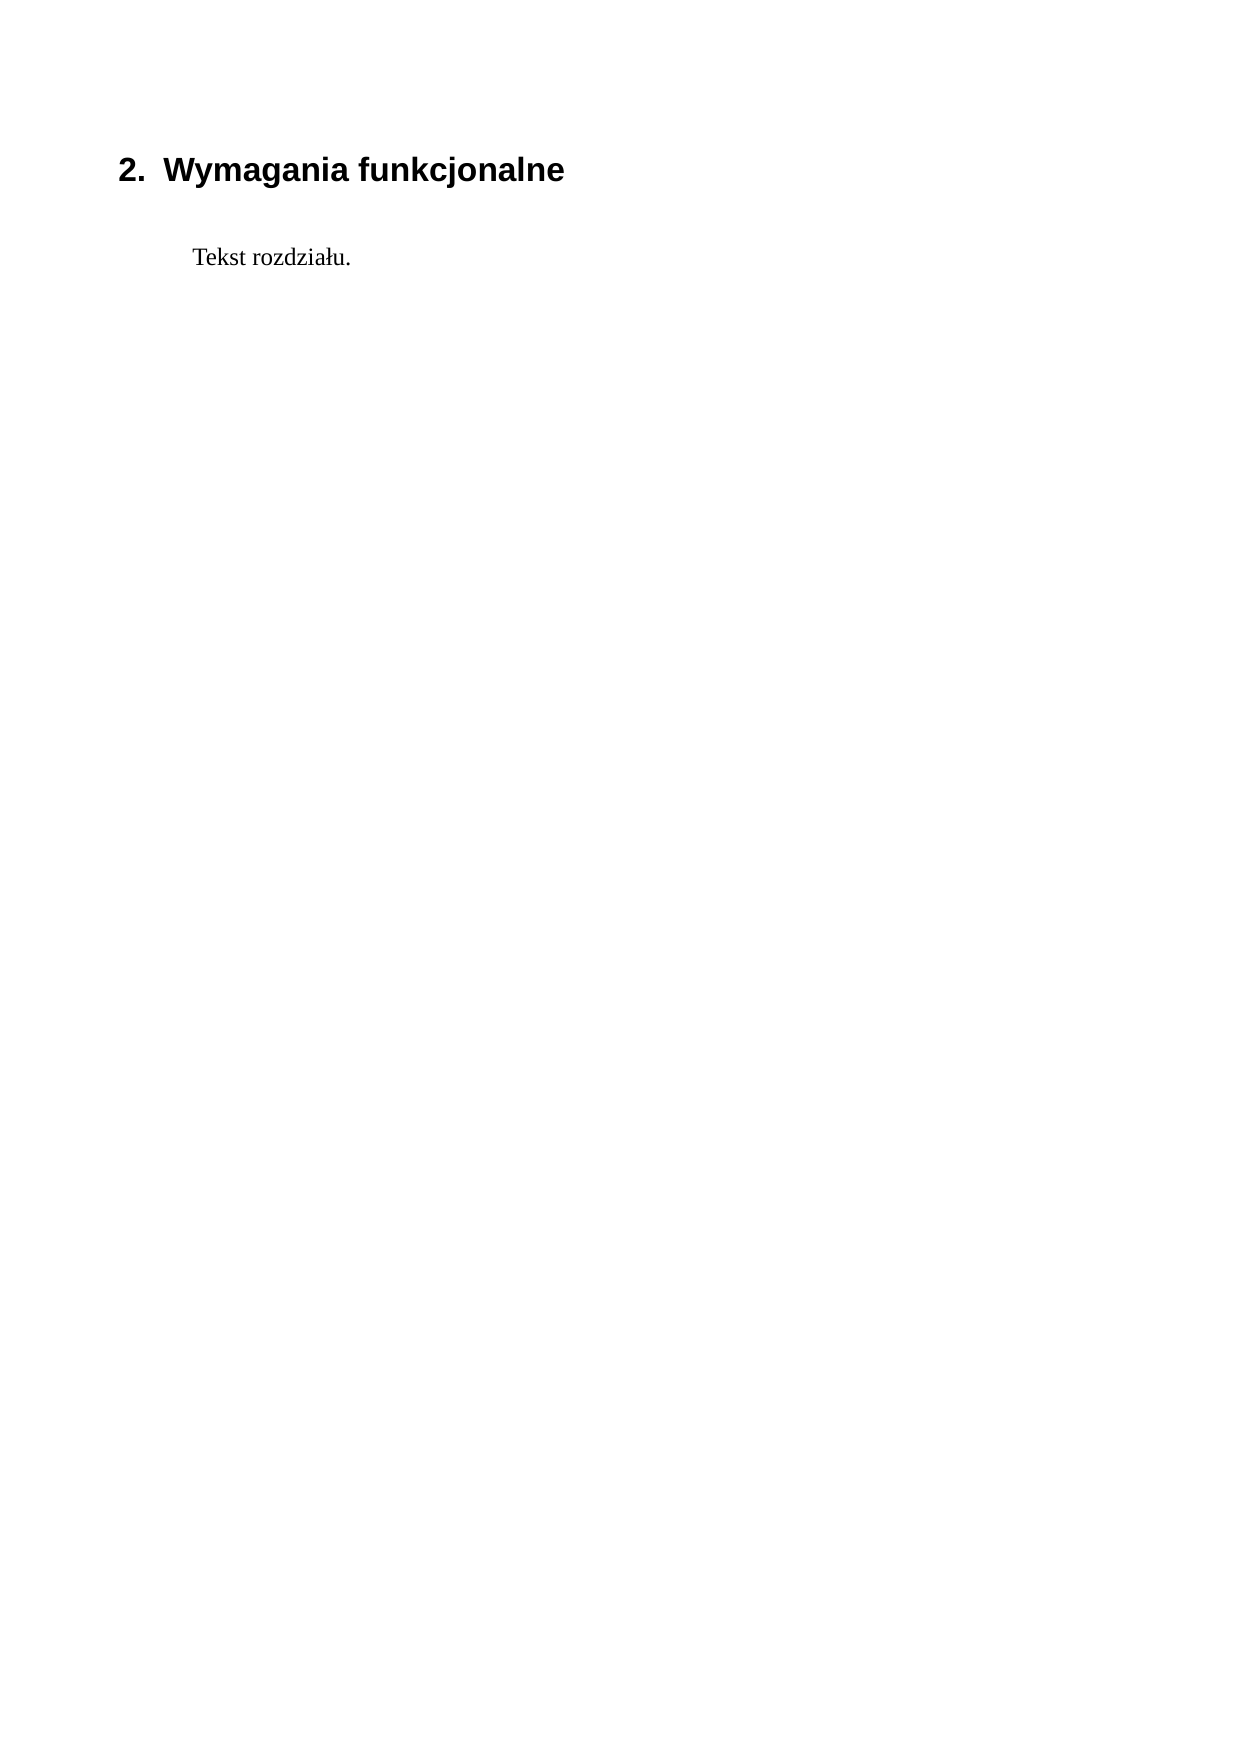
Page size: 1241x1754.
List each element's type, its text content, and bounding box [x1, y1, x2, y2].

subtitle Wymagania funkcjonalne [118, 150, 1122, 189]
text Tekst rozdziału. [118, 242, 1122, 271]
